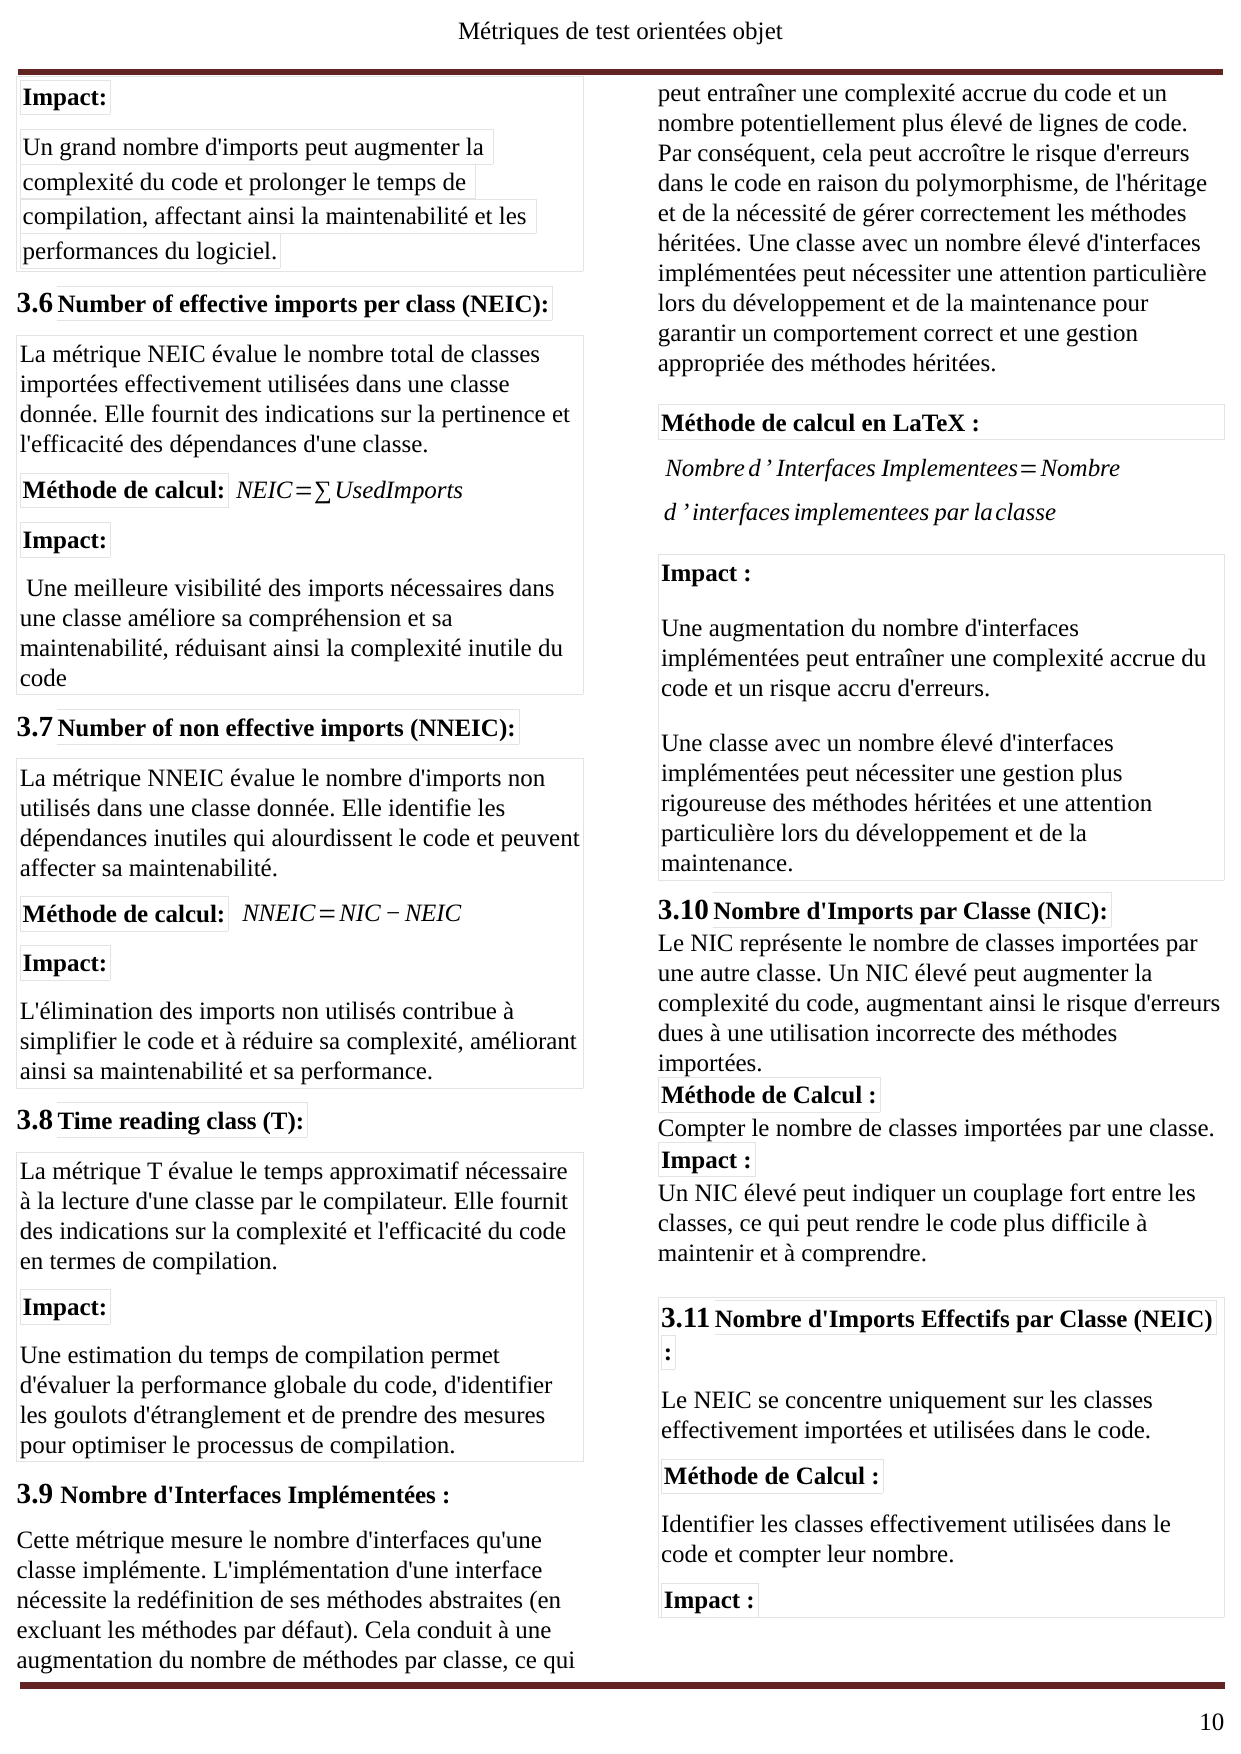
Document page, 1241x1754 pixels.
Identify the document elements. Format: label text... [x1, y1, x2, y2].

list Nombre d'Imports Effectifs par Classe (NEIC) : [659, 1298, 1224, 1369]
list Méthode de Calcul : [659, 1455, 1224, 1493]
text L'élimination des imports non utilisés contribue à simplifier le code et à réduire sa complexité, améliorant ainsi sa maintenabilité et sa performance. [17, 992, 583, 1088]
list Impact : [659, 1579, 1224, 1617]
text Méthode de calcul: [17, 469, 583, 507]
text Impact: [17, 1286, 583, 1324]
list Nombre d'Interfaces Implémentées : [16, 1476, 583, 1510]
subtitle Une classe avec un nombre élevé d'interfaces implémentées peut nécessiter une gestion plus rigoureuse des méthodes héritées et une attention particulière lors du développement et de la maintenance. [659, 724, 1224, 880]
text La métrique T évalue le temps approximatif nécessaire à la lecture d'une classe par le compilateur. Elle fournit des indications sur la complexité et l'efficacité du code en termes de compilation. [17, 1153, 583, 1275]
list Nombre d'Imports par Classe (NIC): [658, 892, 1111, 927]
list [1112, 892, 1224, 927]
list Impact: [17, 77, 583, 114]
list peut entraîner une complexité accrue du code et un nombre potentiellement plus élevé de lignes de code. Par conséquent, cela peut accroître le risque d'erreurs dans le code en raison du polymorphisme, de l'héritage et de la nécessité de gérer correctement les méthodes héritées. Une classe avec un nombre élevé d'interfaces implémentées peut nécessiter une attention particulière lors du développement et de la maintenance pour garantir un comportement correct et une gestion appropriée des méthodes héritées. [658, 76, 1224, 376]
list Méthode de Calcul : [659, 1078, 880, 1112]
list Number of effective imports per class (NEIC): [16, 286, 552, 320]
text Une estimation du temps de compilation permet d'évaluer la performance globale du code, d'identifier les goulots d'étranglement et de prendre des mesures pour optimiser le processus de compilation. [17, 1336, 583, 1461]
list Le NEIC se concentre uniquement sur les classes effectivement importées et utilisées dans le code. [659, 1381, 1224, 1444]
list Identifier les classes effectivement utilisées dans le code et compter leur nombre. [659, 1505, 1224, 1568]
text Impact: [17, 942, 583, 980]
list [756, 1142, 1224, 1177]
list Le NIC représente le nombre de classes importées par une autre classe. Un NIC élevé peut augmenter la complexité du code, augmentant ainsi le risque d'erreurs dues à une utilisation incorrecte des méthodes importées. [658, 927, 1224, 1077]
list Cette métrique mesure le nombre d'interfaces qu'une classe implémente. L'implémentation d'une interface nécessite la redéfinition de ses méthodes abstraites (en excluant les méthodes par défaut). Cela conduit à une augmentation du nombre de méthodes par classe, ce qui [16, 1524, 583, 1674]
subtitle Une augmentation du nombre d'interfaces implémentées peut entraîner une complexité accrue du code et un risque accru d'erreurs. [659, 609, 1224, 702]
list [553, 286, 583, 320]
list [881, 1077, 1224, 1112]
list [308, 1102, 583, 1137]
subtitle Méthode de calcul en LaTeX : [659, 405, 1224, 439]
list [520, 709, 583, 744]
text La métrique NEIC évalue le nombre total de classes importées effectivement utilisées dans une classe donnée. Elle fournit des indications sur la pertinence et l'efficacité des dépendances d'une classe. [17, 336, 583, 458]
list Un NIC élevé peut indiquer un couplage fort entre les classes, ce qui peut rendre le code plus difficile à maintenir et à comprendre. [658, 1177, 1224, 1267]
list Impact : [659, 1143, 755, 1176]
list Compter le nombre de classes importées par une classe. [658, 1112, 1224, 1142]
list Number of non effective imports (NNEIC): [16, 709, 519, 744]
text Impact: [17, 519, 583, 557]
list Time reading class (T): [16, 1102, 307, 1137]
list Un grand nombre d'imports peut augmenter la complexité du code et prolonger le temps de compilation, affectant ainsi la maintenabilité et les performances du logiciel. [17, 126, 583, 271]
text La métrique NNEIC évalue le nombre d'imports non utilisés dans une classe donnée. Elle identifie les dépendances inutiles qui alourdissent le code et peuvent affecter sa maintenabilité. [17, 759, 583, 881]
subtitle Impact : [659, 555, 1224, 587]
text Méthode de calcul: [17, 893, 583, 931]
text Une meilleure visibilité des imports nécessaires dans une classe améliore sa compréhension et sa maintenabilité, réduisant ainsi la complexité inutile du code [17, 568, 583, 694]
